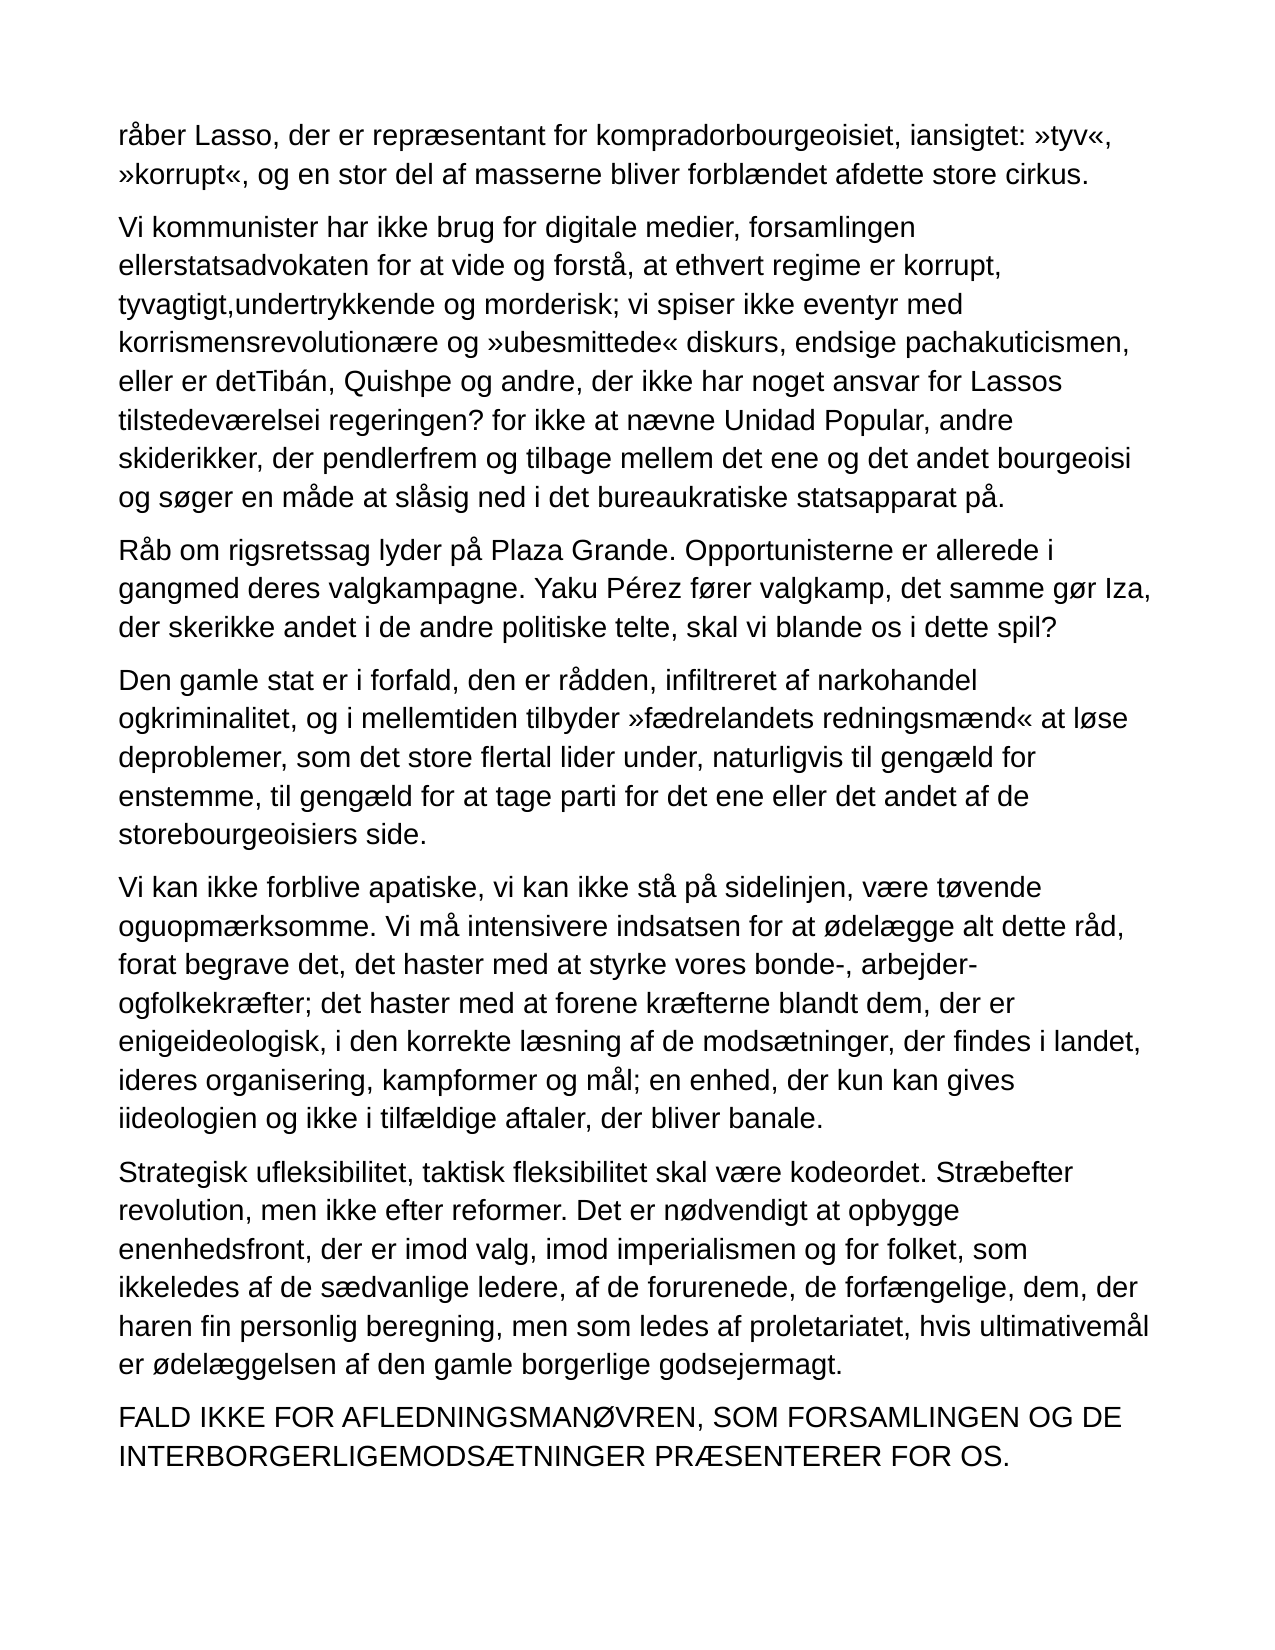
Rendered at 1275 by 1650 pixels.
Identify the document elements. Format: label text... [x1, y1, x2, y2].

text råber Lasso, der er repræsentant for kompradorbourgeoisiet, iansigtet: »tyv«, »korrupt«, og en stor del af masserne bliver forblændet afdette store cirkus. [118, 118, 1157, 190]
text Strategisk ufleksibilitet, taktisk fleksibilitet skal være kodeordet. Stræbefter revolution, men ikke efter reformer. Det er nødvendigt at opbygge enenhedsfront, der er imod valg, imod imperialismen og for folket, som ikkeledes af de sædvanlige ledere, af de forurenede, de forfængelige, dem, der haren fin personlig beregning, men som ledes af proletariatet, hvis ultimativemål er ødelæggelsen af den gamle borgerlige godsejermagt. [118, 1154, 1157, 1381]
text Vi kommunister har ikke brug for digitale medier, forsamlingen ellerstatsadvokaten for at vide og forstå, at ethvert regime er korrupt, tyvagtigt,undertrykkende og morderisk; vi spiser ikke eventyr med korrismensrevolutionære og »ubesmittede« diskurs, endsige pachakuticismen, eller er detTibán, Quishpe og andre, der ikke har noget ansvar for Lassos tilstedeværelsei regeringen? for ikke at nævne Unidad Popular, andre skiderikker, der pendlerfrem og tilbage mellem det ene og det andet bourgeoisi og søger en måde at slåsig ned i det bureaukratiske statsapparat på. [118, 210, 1157, 513]
text Den gamle stat er i forfald, den er rådden, infiltreret af narkohandel ogkriminalitet, og i mellemtiden tilbyder »fædrelandets redningsmænd« at løse deproblemer, som det store flertal lider under, naturligvis til gengæld for enstemme, til gengæld for at tage parti for det ene eller det andet af de storebourgeoisiers side. [118, 663, 1157, 851]
text FALD IKKE FOR AFLEDNINGSMANØVREN, SOM FORSAMLINGEN OG DE INTERBORGERLIGEMODSÆTNINGER PRÆSENTERER FOR OS. [118, 1400, 1157, 1472]
text Råb om rigsretssag lyder på Plaza Grande. Opportunisterne er allerede i gangmed deres valgkampagne. Yaku Pérez fører valgkamp, det samme gør Iza, der skerikke andet i de andre politiske telte, skal vi blande os i dette spil? [118, 533, 1157, 643]
text Vi kan ikke forblive apatiske, vi kan ikke stå på sidelinjen, være tøvende oguopmærksomme. Vi må intensivere indsatsen for at ødelægge alt dette råd, forat begrave det, det haster med at styrke vores bonde-, arbejder- ogfolkekræfter; det haster med at forene kræfterne blandt dem, der er enigeideologisk, i den korrekte læsning af de modsætninger, der findes i landet, ideres organisering, kampformer og mål; en enhed, der kun kan gives iideologien og ikke i tilfældige aftaler, der bliver banale. [118, 870, 1157, 1135]
